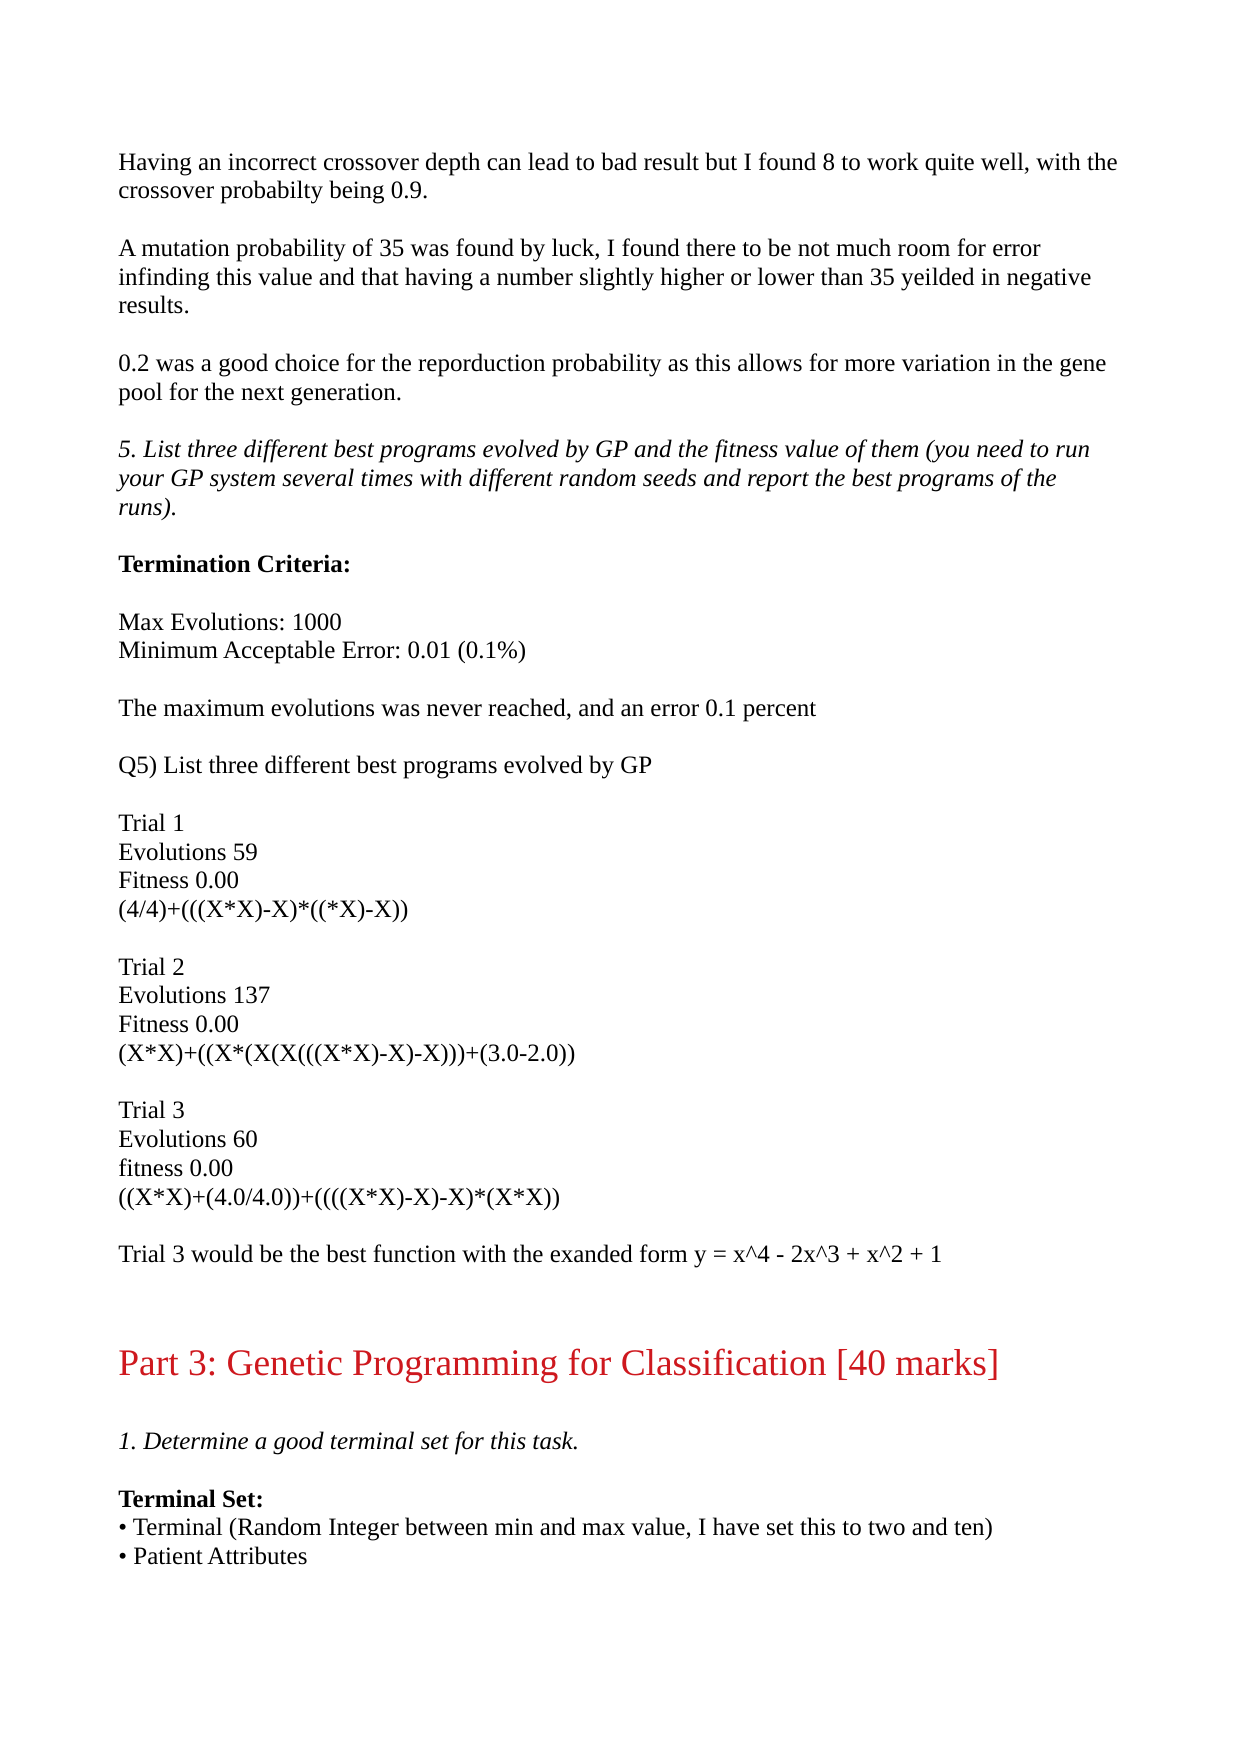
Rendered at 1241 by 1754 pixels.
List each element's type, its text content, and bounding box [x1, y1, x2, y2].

text Fitness 0.00 [118, 1009, 1122, 1038]
text Evolutions 60 [118, 1124, 1122, 1153]
text Part 3: Genetic Programming for Classification [40 marks] [118, 1340, 1122, 1383]
text 0.2 was a good choice for the reporduction probability as this allows for more variation in the gene pool for the next generation. [118, 348, 1122, 406]
text Terminal Set: [118, 1484, 1122, 1512]
text 5. List three different best programs evolved by GP and the fitness value of them (you need to run your GP system several times with different random seeds and report the best programs of the runs). [118, 434, 1122, 521]
text • Patient Attributes [118, 1541, 1122, 1570]
text Evolutions 137 [118, 981, 1122, 1009]
text Fitness 0.00 [118, 866, 1122, 894]
text Max Evolutions: 1000 [118, 607, 1122, 636]
text Termination Criteria: [118, 549, 1122, 578]
text Having an incorrect crossover depth can lead to bad result but I found 8 to work quite well, with the crossover probabilty being 0.9. [118, 147, 1122, 204]
text Trial 1 [118, 808, 1122, 837]
text 1. Determine a good terminal set for this task. [118, 1426, 1122, 1455]
text • Terminal (Random Integer between min and max value, I have set this to two and ten) [118, 1512, 1122, 1541]
text Q5) List three different best programs evolved by GP [118, 751, 1122, 779]
text Trial 3 would be the best function with the exanded form y = x^4 - 2x^3 + x^2 + 1 [118, 1239, 1122, 1268]
text (X*X)+((X*(X(X(((X*X)-X)-X)))+(3.0-2.0)) [118, 1038, 1122, 1067]
text ((X*X)+(4.0/4.0))+((((X*X)-X)-X)*(X*X)) [118, 1182, 1122, 1211]
text Evolutions 59 [118, 837, 1122, 866]
text fitness 0.00 [118, 1153, 1122, 1182]
text Minimum Acceptable Error: 0.01 (0.1%) [118, 636, 1122, 664]
text (4/4)+(((X*X)-X)*((*X)-X)) [118, 894, 1122, 923]
text Trial 2 [118, 952, 1122, 981]
text A mutation probability of 35 was found by luck, I found there to be not much room for error infinding this value and that having a number slightly higher or lower than 35 yeilded in negative results. [118, 233, 1122, 319]
text The maximum evolutions was never reached, and an error 0.1 percent [118, 693, 1122, 722]
text Trial 3 [118, 1096, 1122, 1124]
